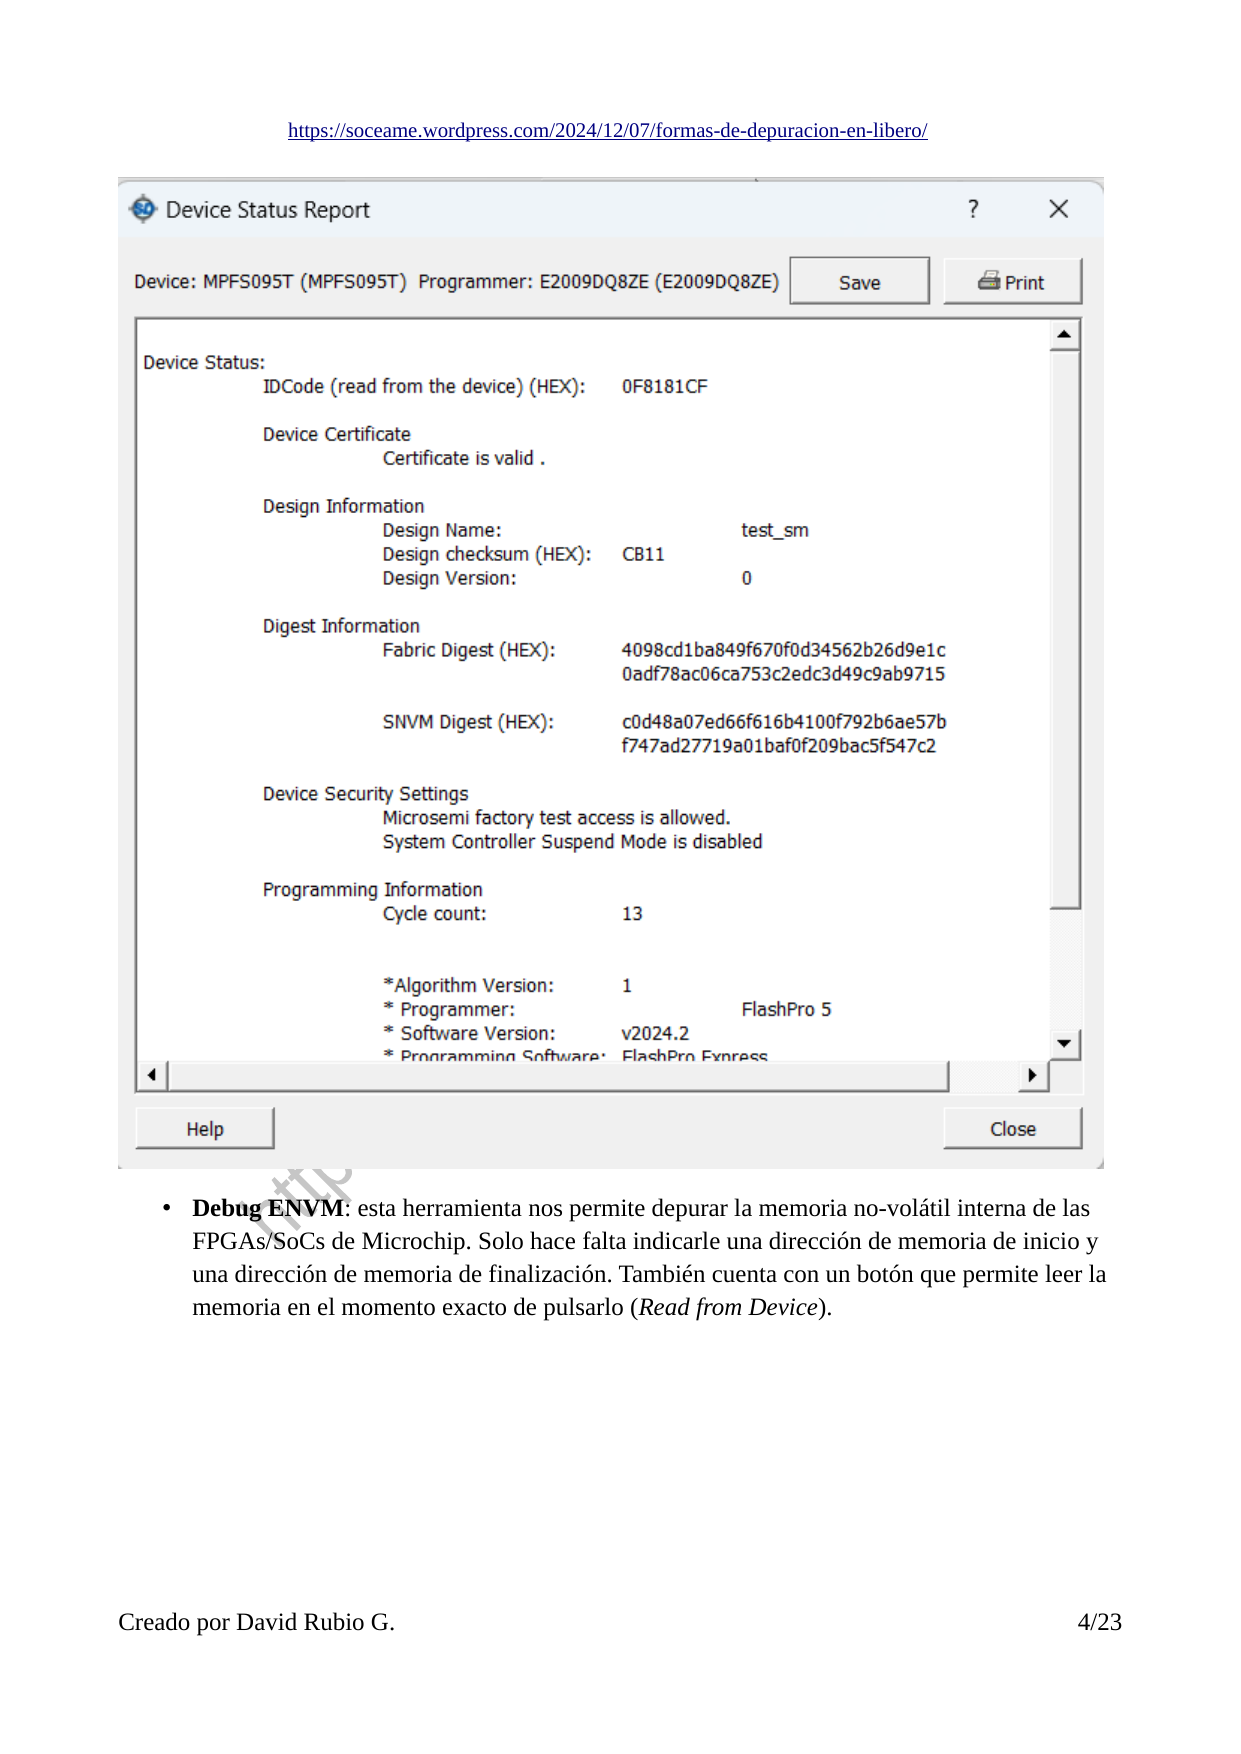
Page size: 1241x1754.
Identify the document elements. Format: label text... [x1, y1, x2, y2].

list Debug ENVM: esta herramienta nos permite depurar la memoria no-volátil interna de las FPGAs/SoCs de Microchip. Solo hace falta indicarle una dirección de memoria de inicio y una dirección de memoria de finalización. También cuenta con un botón que permite leer la memoria en el momento exacto de pulsarlo (Read from Device). [162, 1193, 1122, 1321]
picture [118, 177, 1104, 1169]
